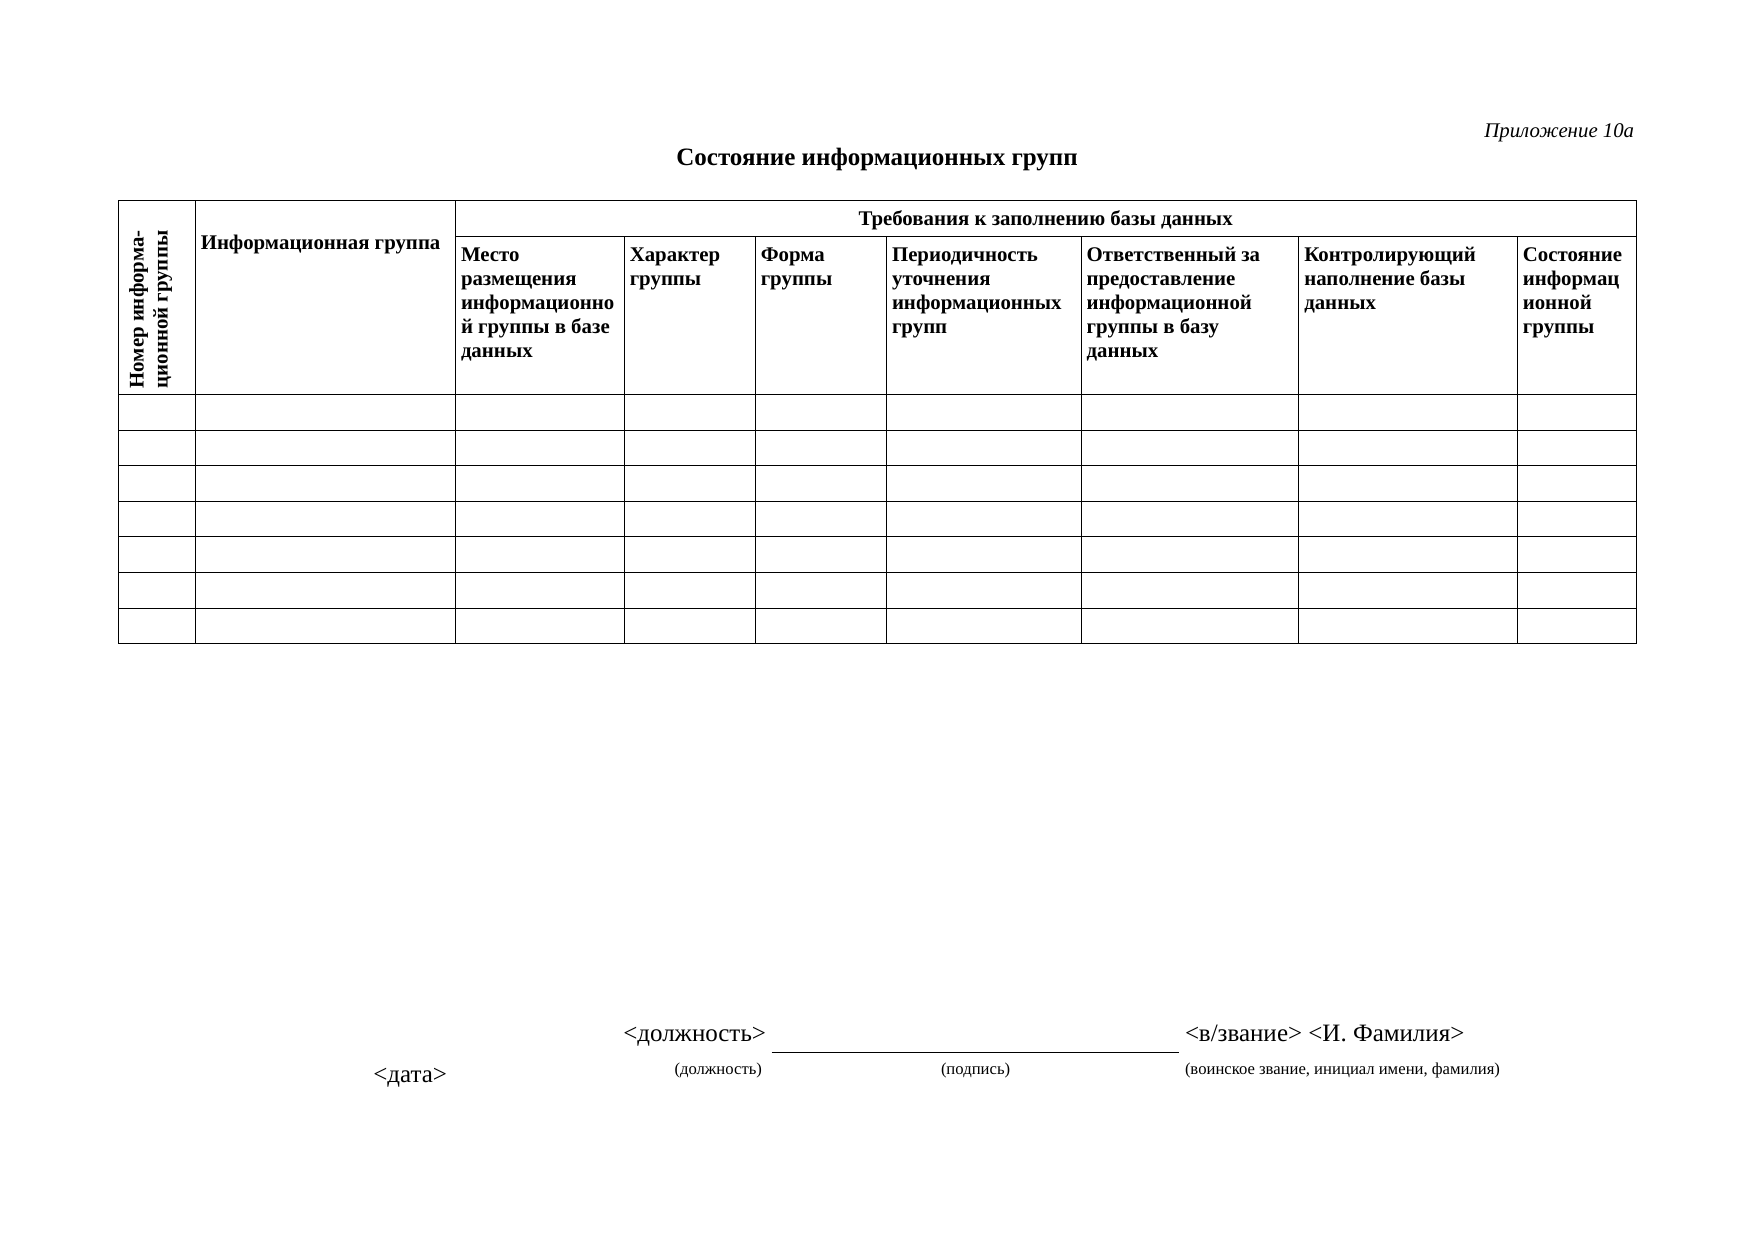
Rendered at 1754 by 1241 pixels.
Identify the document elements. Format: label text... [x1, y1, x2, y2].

table_cell Состояние информационной группы [1518, 237, 1636, 394]
table_cell [196, 431, 455, 465]
table_cell [625, 502, 755, 536]
table_cell [887, 431, 1081, 465]
table_cell [1518, 395, 1636, 429]
table_cell [1518, 466, 1636, 501]
table_cell [1082, 537, 1298, 572]
table_cell [119, 431, 195, 465]
table_header Информационная группа [196, 201, 455, 394]
table_cell [1082, 609, 1298, 643]
table_cell [196, 537, 455, 572]
table_cell [756, 502, 886, 536]
table_cell [456, 573, 624, 608]
table_cell [196, 573, 455, 608]
table_cell [1299, 466, 1517, 501]
table_cell Контролирующий наполнение базы данных [1299, 237, 1517, 394]
table_cell [196, 609, 455, 643]
table_cell Форма группы [756, 237, 886, 394]
table_cell [119, 609, 195, 643]
table_cell Характер группы [625, 237, 755, 394]
table_cell [456, 431, 624, 465]
table_cell Периодичность уточнения информационных групп [887, 237, 1081, 394]
table_cell [456, 466, 624, 501]
table_cell [119, 573, 195, 608]
table_cell [625, 537, 755, 572]
table_cell [1518, 609, 1636, 643]
table_cell Ответственный за предоставление информационной группы в базу данных [1082, 237, 1298, 394]
table_cell [1518, 502, 1636, 536]
table_cell [625, 431, 755, 465]
table_cell [1082, 395, 1298, 429]
table_cell [119, 466, 195, 501]
table_cell [887, 609, 1081, 643]
table_cell [1082, 502, 1298, 536]
table_cell [756, 395, 886, 429]
table_cell [1518, 537, 1636, 572]
table_cell [1518, 573, 1636, 608]
table_cell [1299, 502, 1517, 536]
table_cell Место размещения информационной группы в базе данных [456, 237, 624, 394]
table_cell [456, 395, 624, 429]
table_header Требования к заполнению базы данных [456, 201, 1636, 236]
table_cell [756, 537, 886, 572]
table_cell [456, 537, 624, 572]
table_cell [625, 466, 755, 501]
table_cell [1518, 431, 1636, 465]
table_cell [887, 466, 1081, 501]
table_cell [1299, 609, 1517, 643]
table_cell [887, 537, 1081, 572]
table_cell [756, 609, 886, 643]
table_cell [119, 502, 195, 536]
table_cell [1299, 537, 1517, 572]
table_cell [1082, 431, 1298, 465]
table_cell [756, 573, 886, 608]
table_cell [1299, 573, 1517, 608]
table_cell [456, 502, 624, 536]
table_cell [196, 502, 455, 536]
table_cell [887, 573, 1081, 608]
table_cell [1299, 395, 1517, 429]
table_cell [119, 395, 195, 429]
table_cell [119, 537, 195, 572]
table_header Номер информа- ционной группы [119, 201, 195, 394]
table_cell [625, 609, 755, 643]
table_cell [756, 431, 886, 465]
table_cell [625, 395, 755, 429]
table_cell [456, 609, 624, 643]
table_cell [1082, 466, 1298, 501]
table_cell [196, 395, 455, 429]
table_cell [887, 502, 1081, 536]
table_cell [1299, 431, 1517, 465]
table_cell [625, 573, 755, 608]
table_cell [1082, 573, 1298, 608]
table_cell [887, 395, 1081, 429]
table_cell [196, 466, 455, 501]
table_cell [756, 466, 886, 501]
